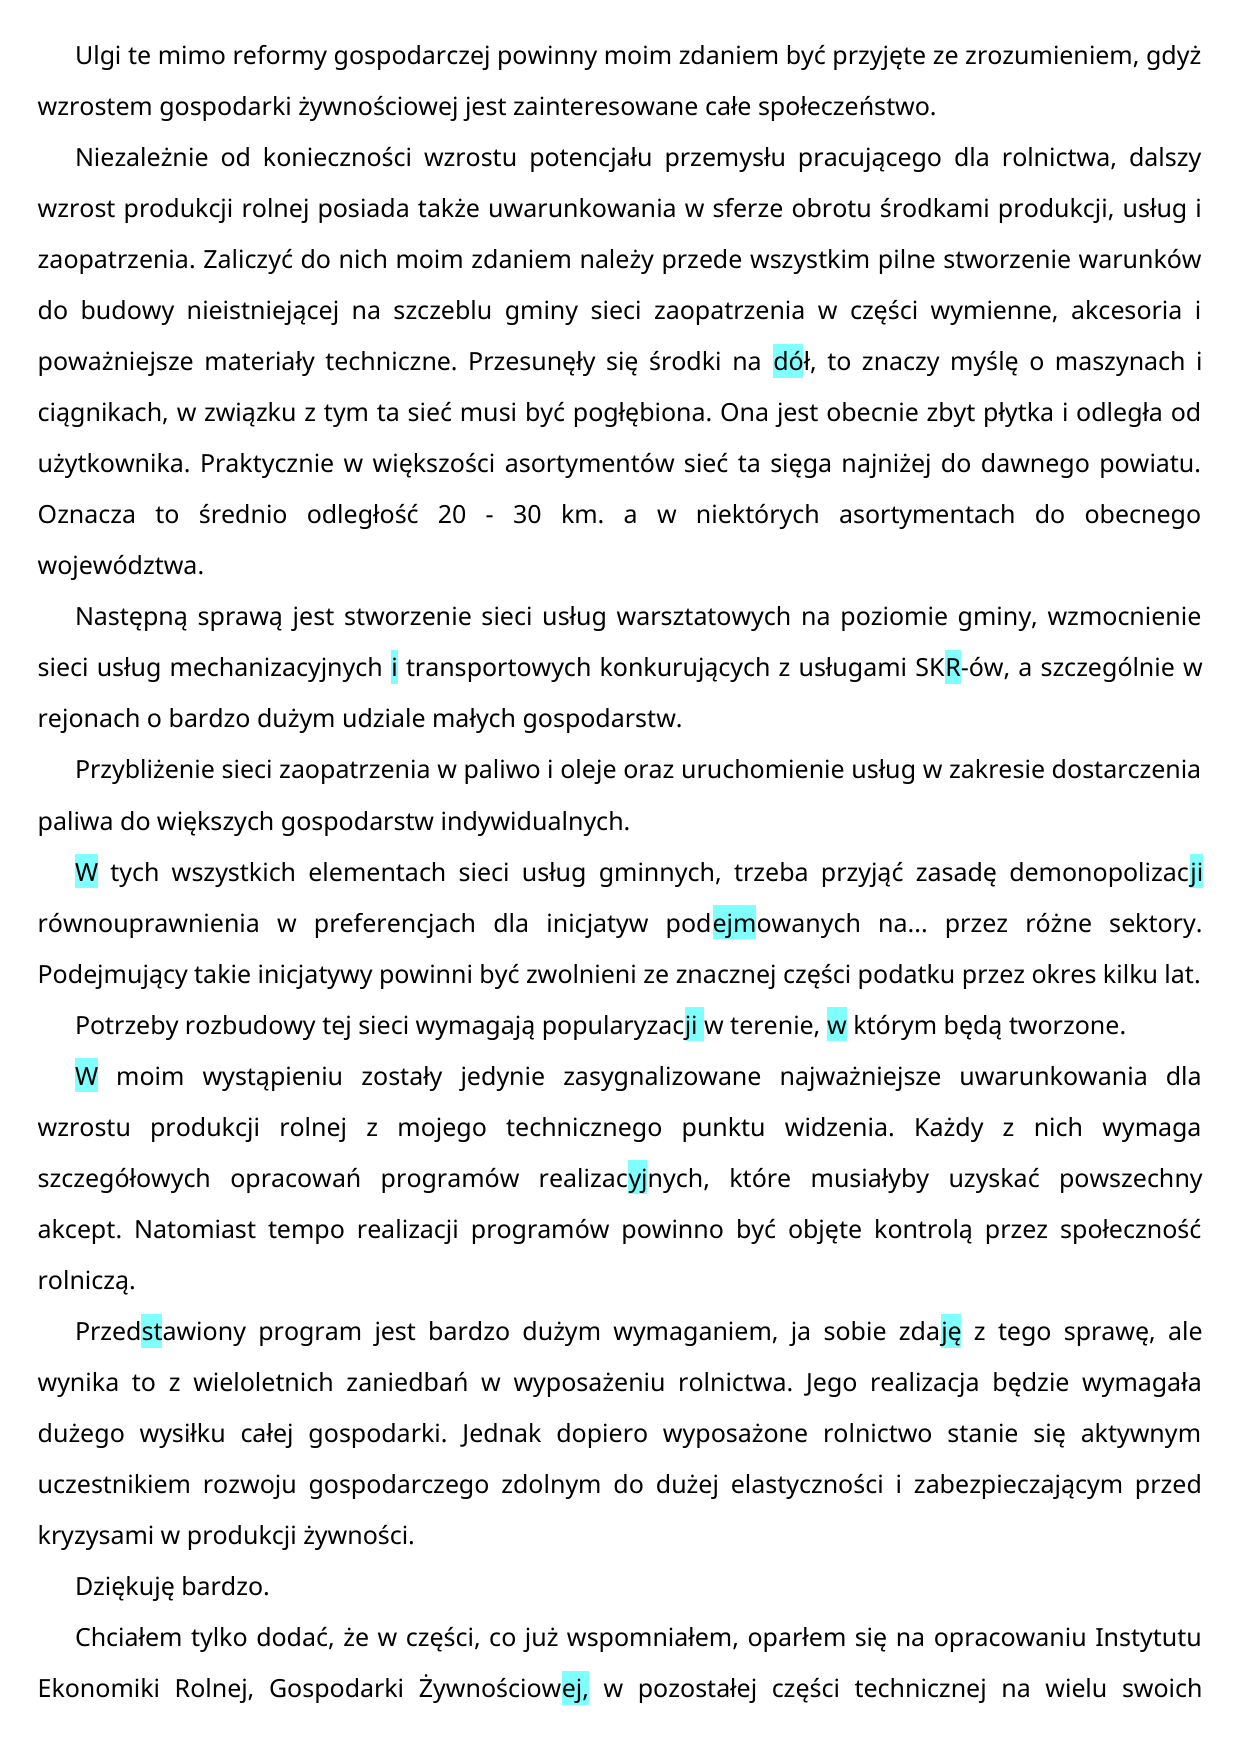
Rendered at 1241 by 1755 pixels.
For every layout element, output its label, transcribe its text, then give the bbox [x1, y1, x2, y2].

text W tych wszystkich elementach sieci usług gminnych, trzeba przyjąć zasadę demonopolizacji równouprawnienia w preferencjach dla inicjatyw podejmowanych na... przez różne sektory. Podejmujący takie inicjatywy powinni być zwolnieni ze znacznej części podatku przez okres kilku lat. [37, 854, 1203, 990]
text Chciałem tylko dodać, że w części, co już wspomniałem, oparłem się na opracowaniu Instytutu Ekonomiki Rolnej, Gospodarki Żywnościowej, w pozostałej części technicznej na wielu swoich [37, 1620, 1203, 1705]
text Dziękuję bardzo. [37, 1569, 1203, 1603]
text Następną sprawą jest stworzenie sieci usług warsztatowych na poziomie gminy, wzmocnienie sieci usług mechanizacyjnych i transportowych konkurujących z usługami SKR-ów, a szczególnie w rejonach o bardzo dużym udziale małych gospodarstw. [37, 599, 1203, 735]
text W moim wystąpieniu zostały jedynie zasygnalizowane najważniejsze uwarunkowania dla wzrostu produkcji rolnej z mojego technicznego punktu widzenia. Każdy z nich wymaga szczegółowych opracowań programów realizacyjnych, które musiałyby uzyskać powszechny akcept. Natomiast tempo realizacji programów powinno być objęte kontrolą przez społeczność rolniczą. [37, 1058, 1203, 1297]
text Potrzeby rozbudowy tej sieci wymagają popularyzacji w terenie, w którym będą tworzone. [37, 1007, 1203, 1041]
text Niezależnie od konieczności wzrostu potencjału przemysłu pracującego dla rolnictwa, dalszy wzrost produkcji rolnej posiada także uwarunkowania w sferze obrotu środkami produkcji, usług i zaopatrzenia. Zaliczyć do nich moim zdaniem należy przede wszystkim pilne stworzenie warunków do budowy nieistniejącej na szczeblu gminy sieci zaopatrzenia w części wymienne, akcesoria i poważniejsze materiały techniczne. Przesunęły się środki na dół, to znaczy myślę o maszynach i ciągnikach, w związku z tym ta sieć musi być pogłębiona. Ona jest obecnie zbyt płytka i odległa od użytkownika. Praktycznie w większości asortymentów sieć ta sięga najniżej do dawnego powiatu. Oznacza to średnio odległość 20 - 30 km. a w niektórych asortymentach do obecnego województwa. [37, 139, 1203, 582]
text Przybliżenie sieci zaopatrzenia w paliwo i oleje oraz uruchomienie usług w zakresie dostarczenia paliwa do większych gospodarstw indywidualnych. [37, 752, 1203, 837]
text Ulgi te mimo reformy gospodarczej powinny moim zdaniem być przyjęte ze zrozumieniem, gdyż wzrostem gospodarki żywnościowej jest zainteresowane całe społeczeństwo. [37, 37, 1203, 123]
text Przedstawiony program jest bardzo dużym wymaganiem, ja sobie zdaję z tego sprawę, ale wynika to z wieloletnich zaniedbań w wyposażeniu rolnictwa. Jego realizacja będzie wymagała dużego wysiłku całej gospodarki. Jednak dopiero wyposażone rolnictwo stanie się aktywnym uczestnikiem rozwoju gospodarczego zdolnym do dużej elastyczności i zabezpieczającym przed kryzysami w produkcji żywności. [37, 1313, 1203, 1552]
